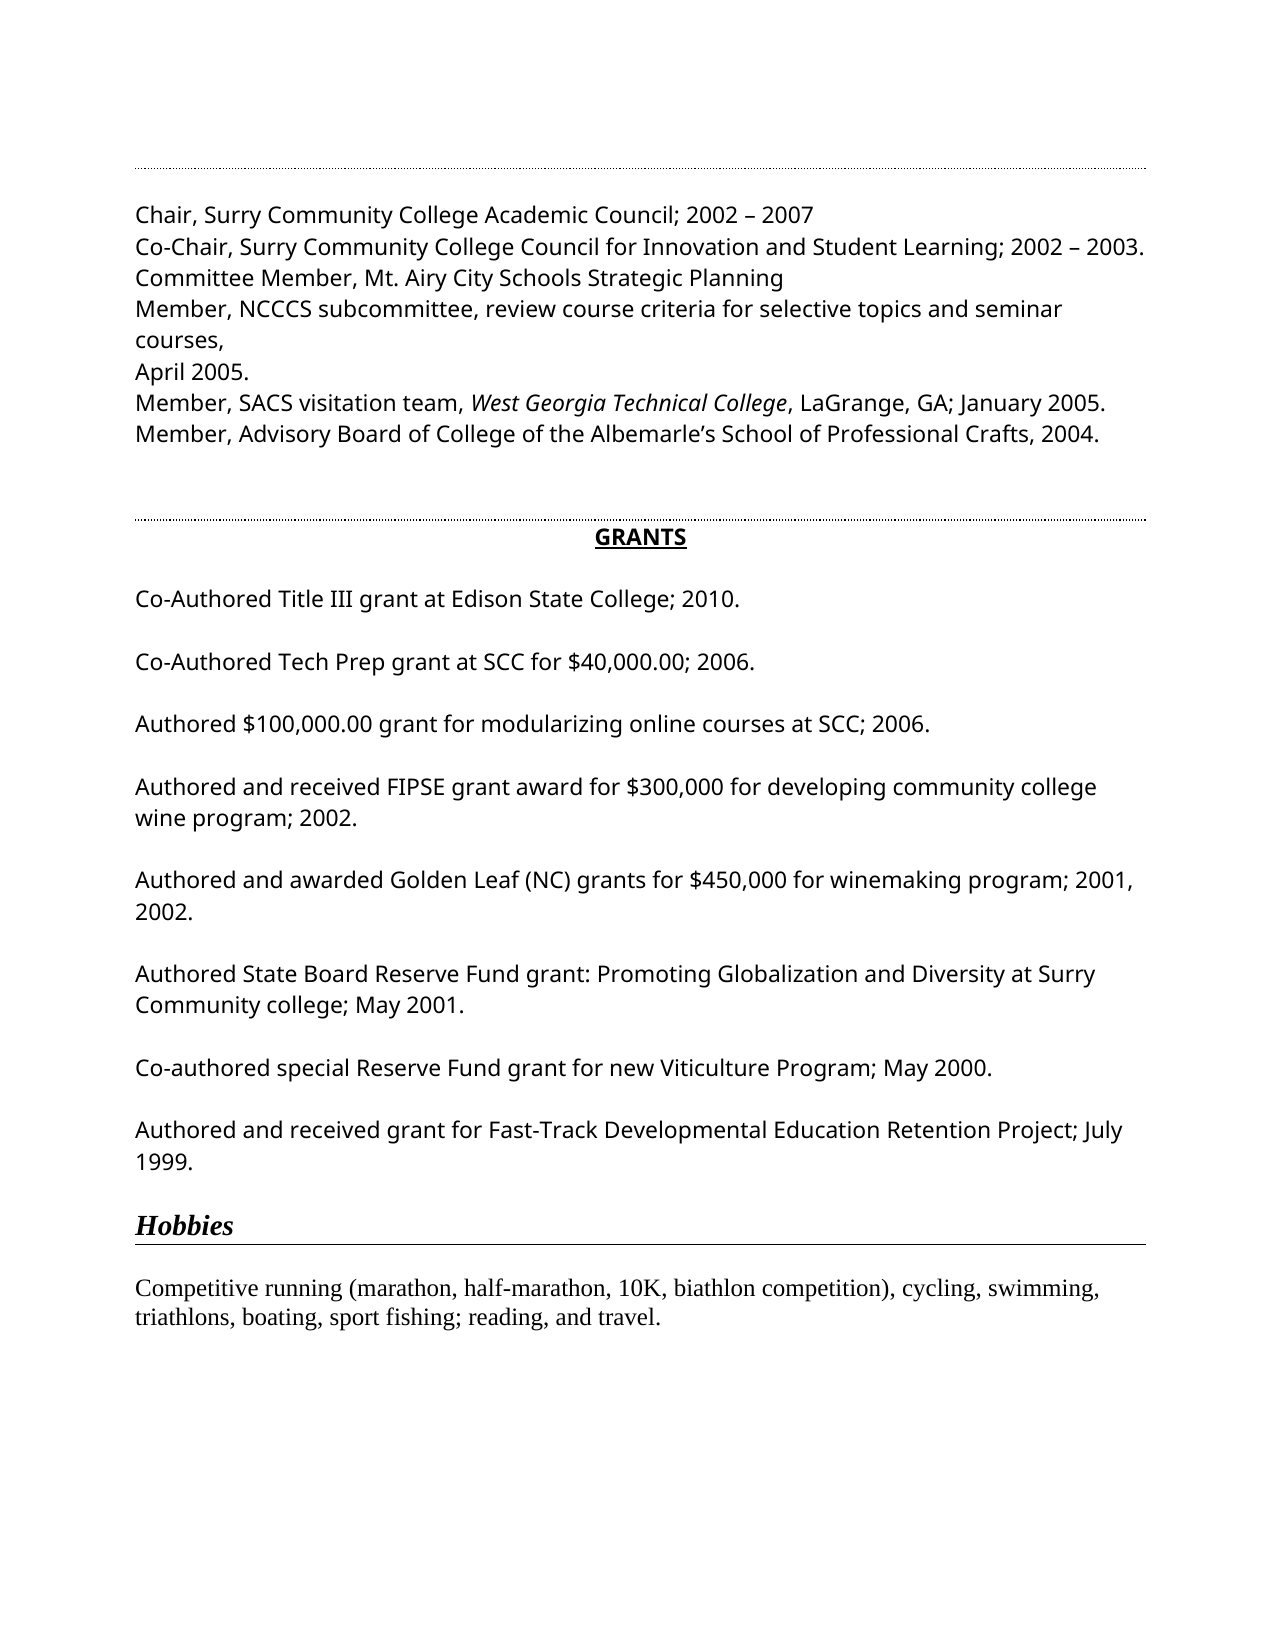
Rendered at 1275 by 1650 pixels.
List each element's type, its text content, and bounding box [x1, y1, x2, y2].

text GRANTS [135, 521, 1146, 552]
text Co-Chair, Surry Community College Council for Innovation and Student Learning; 2002 – 2003. [135, 231, 1146, 262]
text Member, NCCCS subcommittee, review course criteria for selective topics and seminar courses, [135, 293, 1146, 356]
text Co-Authored Title III grant at Edison State College; 2010. [135, 583, 1146, 614]
text April 2005. [135, 356, 1146, 387]
text Member, SACS visitation team, West Georgia Technical College, LaGrange, GA; January 2005. [135, 387, 1146, 418]
text Authored and received FIPSE grant award for $300,000 for developing community college wine program; 2002. [135, 771, 1146, 833]
text Authored State Board Reserve Fund grant: Promoting Globalization and Diversity at Surry Community college; May 2001. [135, 958, 1146, 1021]
text Competitive running (marathon, half-marathon, 10K, biathlon competition), cycling, swimming, triathlons, boating, sport fishing; reading, and travel. [135, 1273, 1146, 1331]
text Member, Advisory Board of College of the Albemarle’s School of Professional Crafts, 2004. [135, 418, 1146, 449]
text Authored and received grant for Fast-Track Developmental Education Retention Project; July 1999. [135, 1114, 1146, 1177]
text Chair, Surry Community College Academic Council; 2002 – 2007 [135, 199, 1146, 231]
text Authored and awarded Golden Leaf (NC) grants for $450,000 for winemaking program; 2001, 2002. [135, 864, 1146, 927]
text Hobbies [135, 1208, 1146, 1244]
text Co-Authored Tech Prep grant at SCC for $40,000.00; 2006. [135, 646, 1146, 677]
text Co-authored special Reserve Fund grant for new Viticulture Program; May 2000. [135, 1052, 1146, 1083]
text Authored $100,000.00 grant for modularizing online courses at SCC; 2006. [135, 708, 1146, 739]
text Committee Member, Mt. Airy City Schools Strategic Planning [135, 262, 1146, 293]
